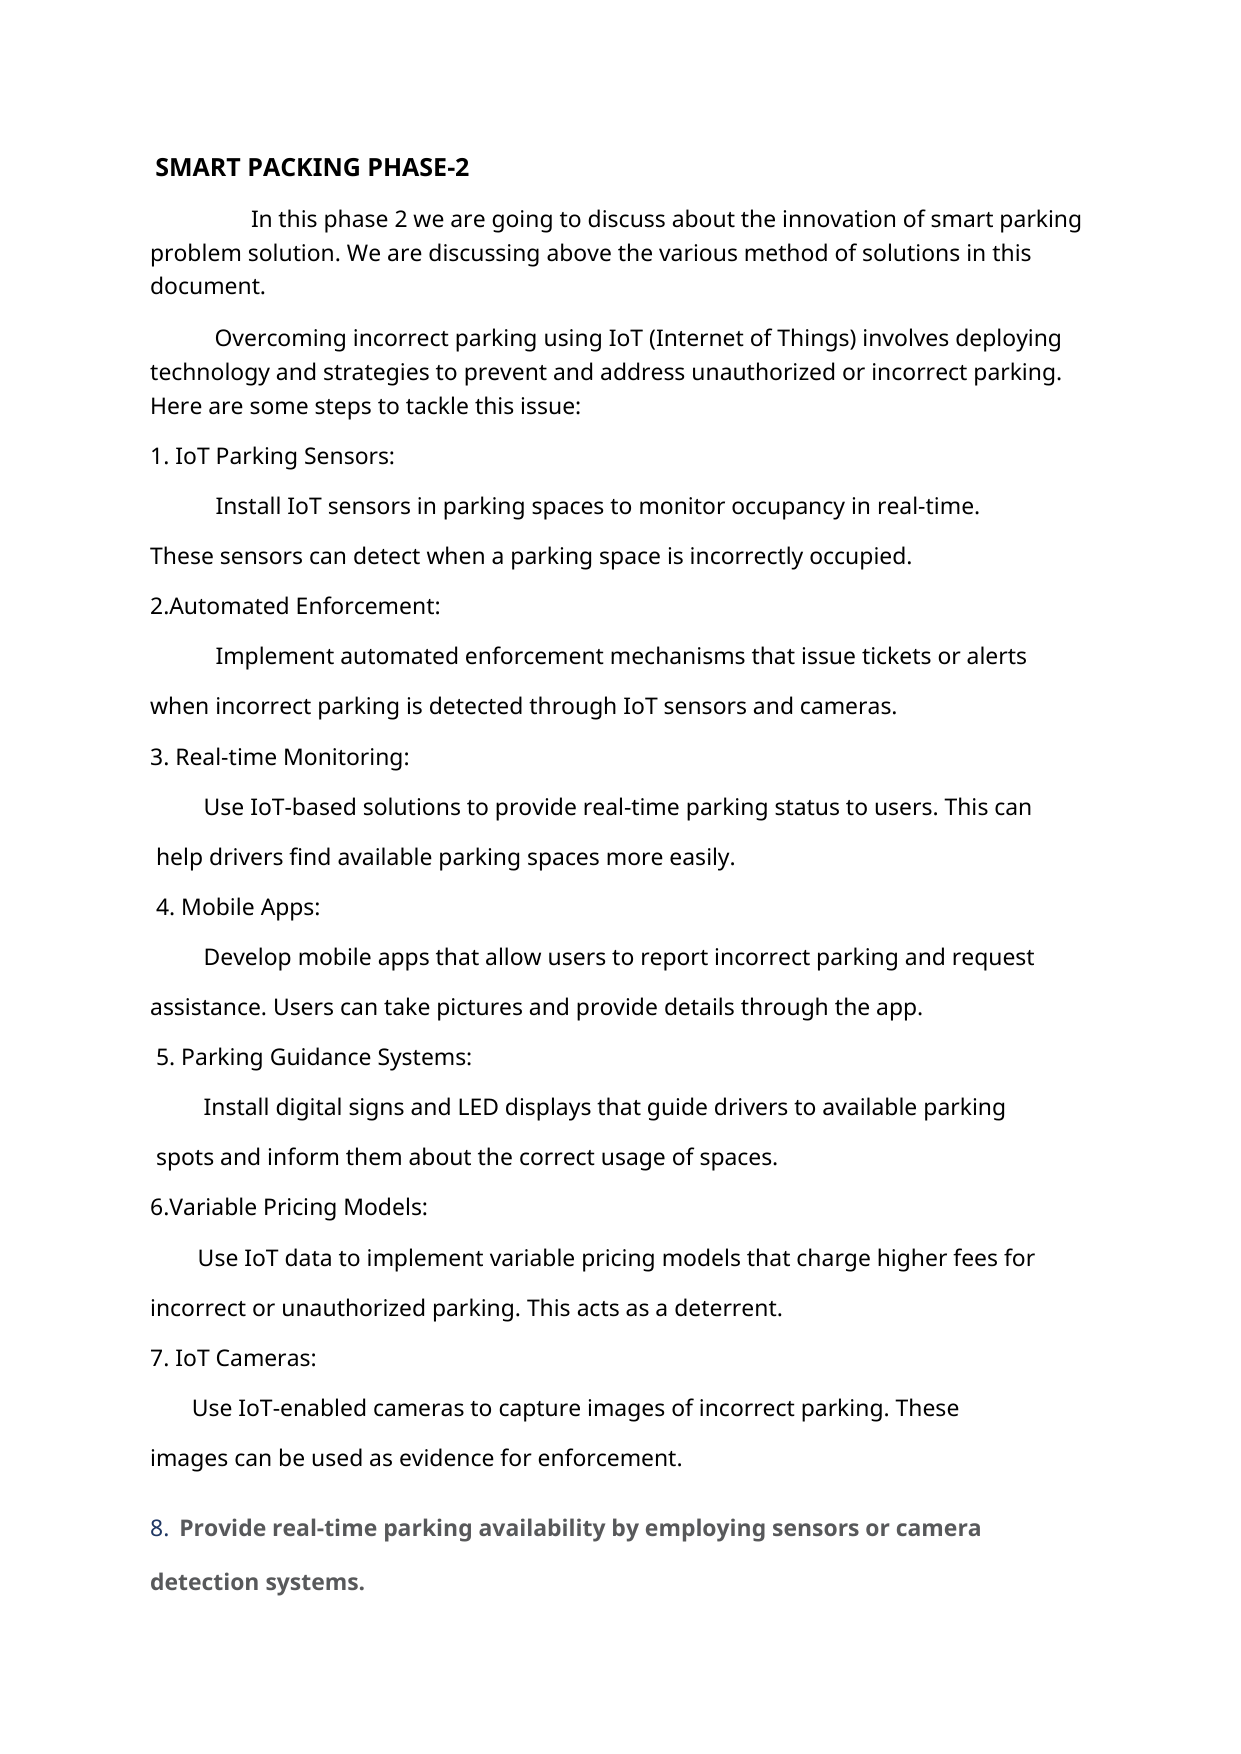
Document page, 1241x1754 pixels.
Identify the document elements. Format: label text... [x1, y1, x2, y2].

text help drivers find available parking spaces more easily. [150, 841, 1090, 872]
text images can be used as evidence for enforcement. [150, 1442, 1090, 1473]
text Use IoT-enabled cameras to capture images of incorrect parking. These [150, 1392, 1090, 1423]
text incorrect or unauthorized parking. This acts as a deterrent. [150, 1292, 1090, 1323]
text 6.Variable Pricing Models: [150, 1191, 1090, 1223]
text 5. Parking Guidance Systems: [150, 1041, 1090, 1072]
text assistance. Users can take pictures and provide details through the app. [150, 991, 1090, 1022]
text 2.Automated Enforcement: [150, 590, 1090, 621]
text SMART PACKING PHASE-2 [150, 150, 1090, 184]
text spots and inform them about the correct usage of spaces. [150, 1141, 1090, 1172]
text Implement automated enforcement mechanisms that issue tickets or alerts [150, 640, 1090, 671]
text Install IoT sensors in parking spaces to monitor occupancy in real-time. [150, 490, 1090, 521]
text 7. IoT Cameras: [150, 1342, 1090, 1373]
subtitle 8. Provide real-time parking availability by employing sensors or camera detection systems. [150, 1496, 1090, 1602]
text These sensors can detect when a parking space is incorrectly occupied. [150, 540, 1090, 571]
text 3. Real-time Monitoring: [150, 740, 1090, 772]
text Install digital signs and LED displays that guide drivers to available parking [150, 1091, 1090, 1122]
text Use IoT data to implement variable pricing models that charge higher fees for [150, 1241, 1090, 1273]
text when incorrect parking is detected through IoT sensors and cameras. [150, 690, 1090, 722]
text Overcoming incorrect parking using IoT (Internet of Things) involves deploying technology and strategies to prevent and address unauthorized or incorrect parking. Here are some steps to tackle this issue: [150, 320, 1090, 421]
text Use IoT-based solutions to provide real-time parking status to users. This can [150, 791, 1090, 822]
text 4. Mobile Apps: [150, 891, 1090, 922]
text In this phase 2 we are going to discuss about the innovation of smart parking problem solution. We are discussing above the various method of solutions in this document. [150, 203, 1090, 301]
text Develop mobile apps that allow users to report incorrect parking and request [150, 941, 1090, 972]
text 1. IoT Parking Sensors: [150, 440, 1090, 471]
